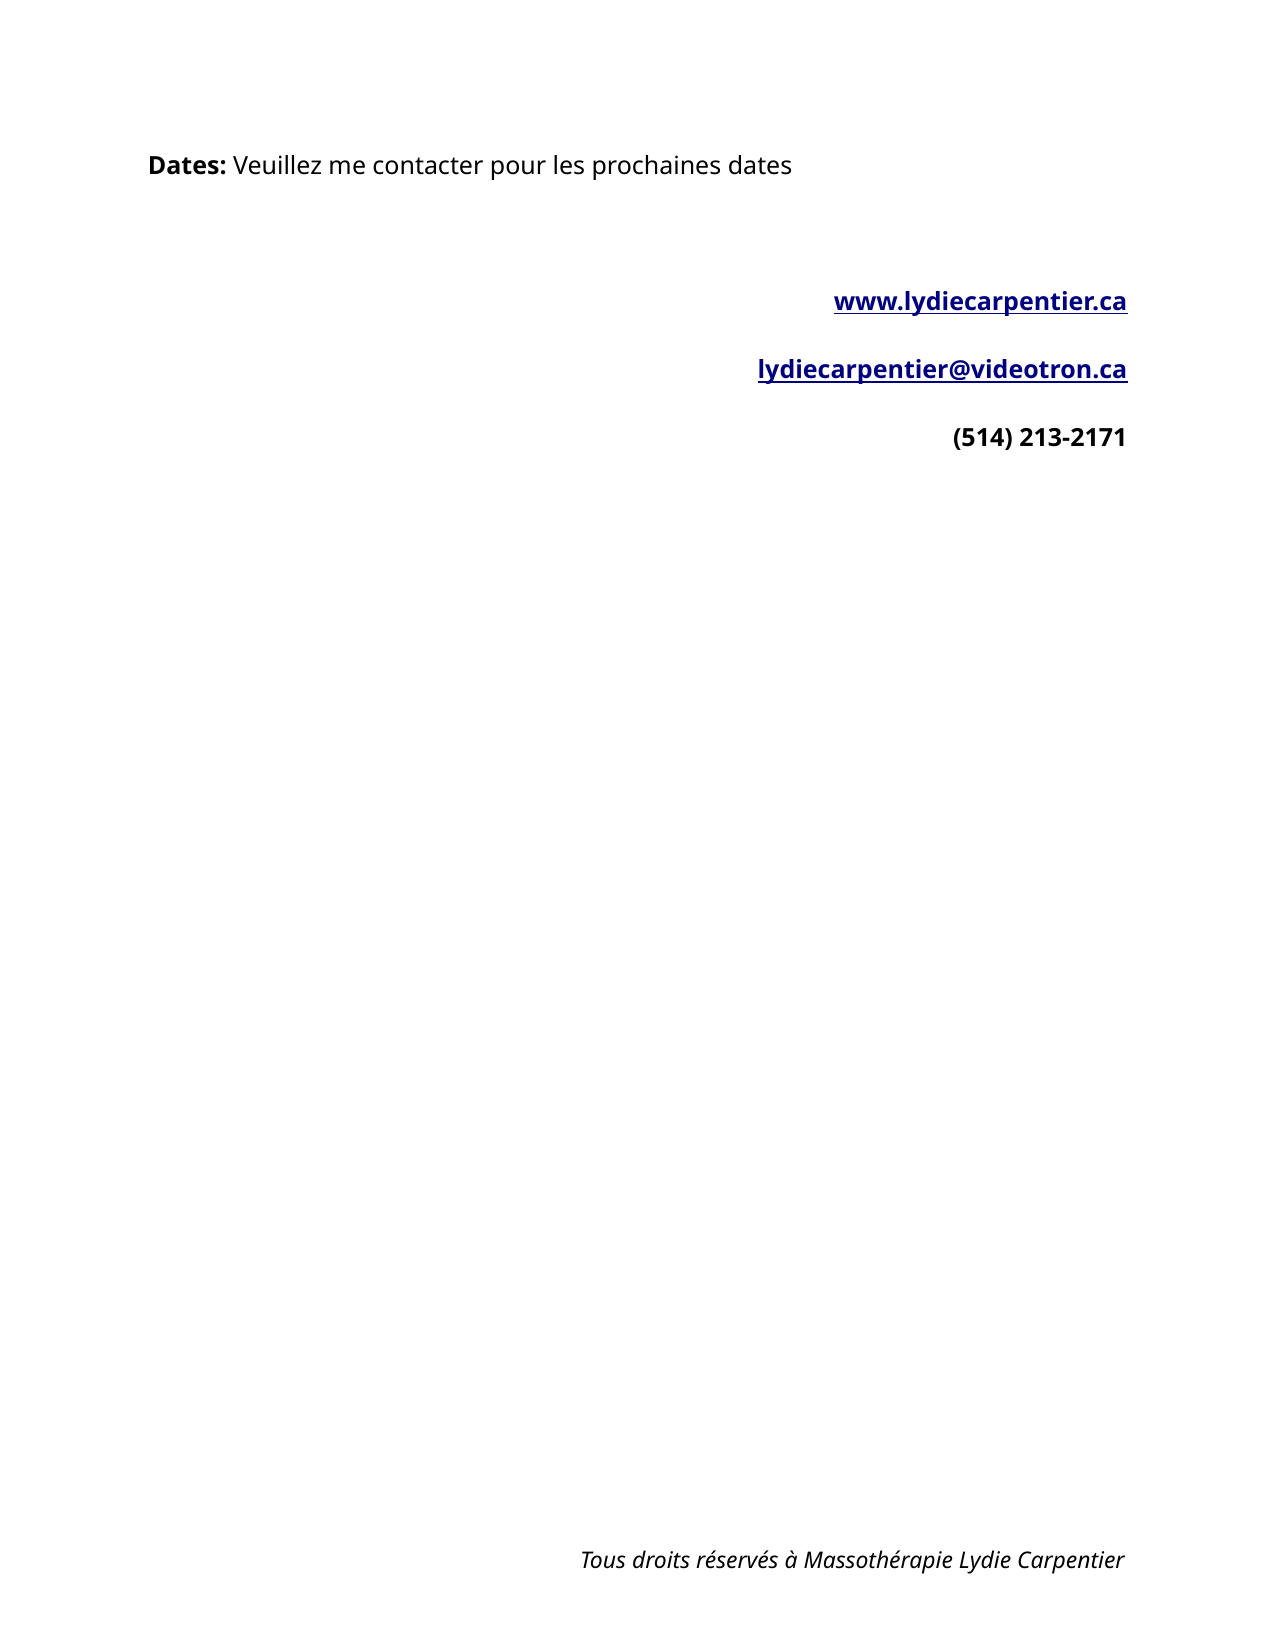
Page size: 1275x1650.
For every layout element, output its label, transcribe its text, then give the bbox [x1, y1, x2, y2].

text lydiecarpentier@videotron.ca [148, 352, 1127, 386]
text (514) 213-2171 [148, 420, 1127, 454]
text www.lydiecarpentier.ca [148, 284, 1127, 318]
text Dates: Veuillez me contacter pour les prochaines dates [148, 148, 1127, 182]
